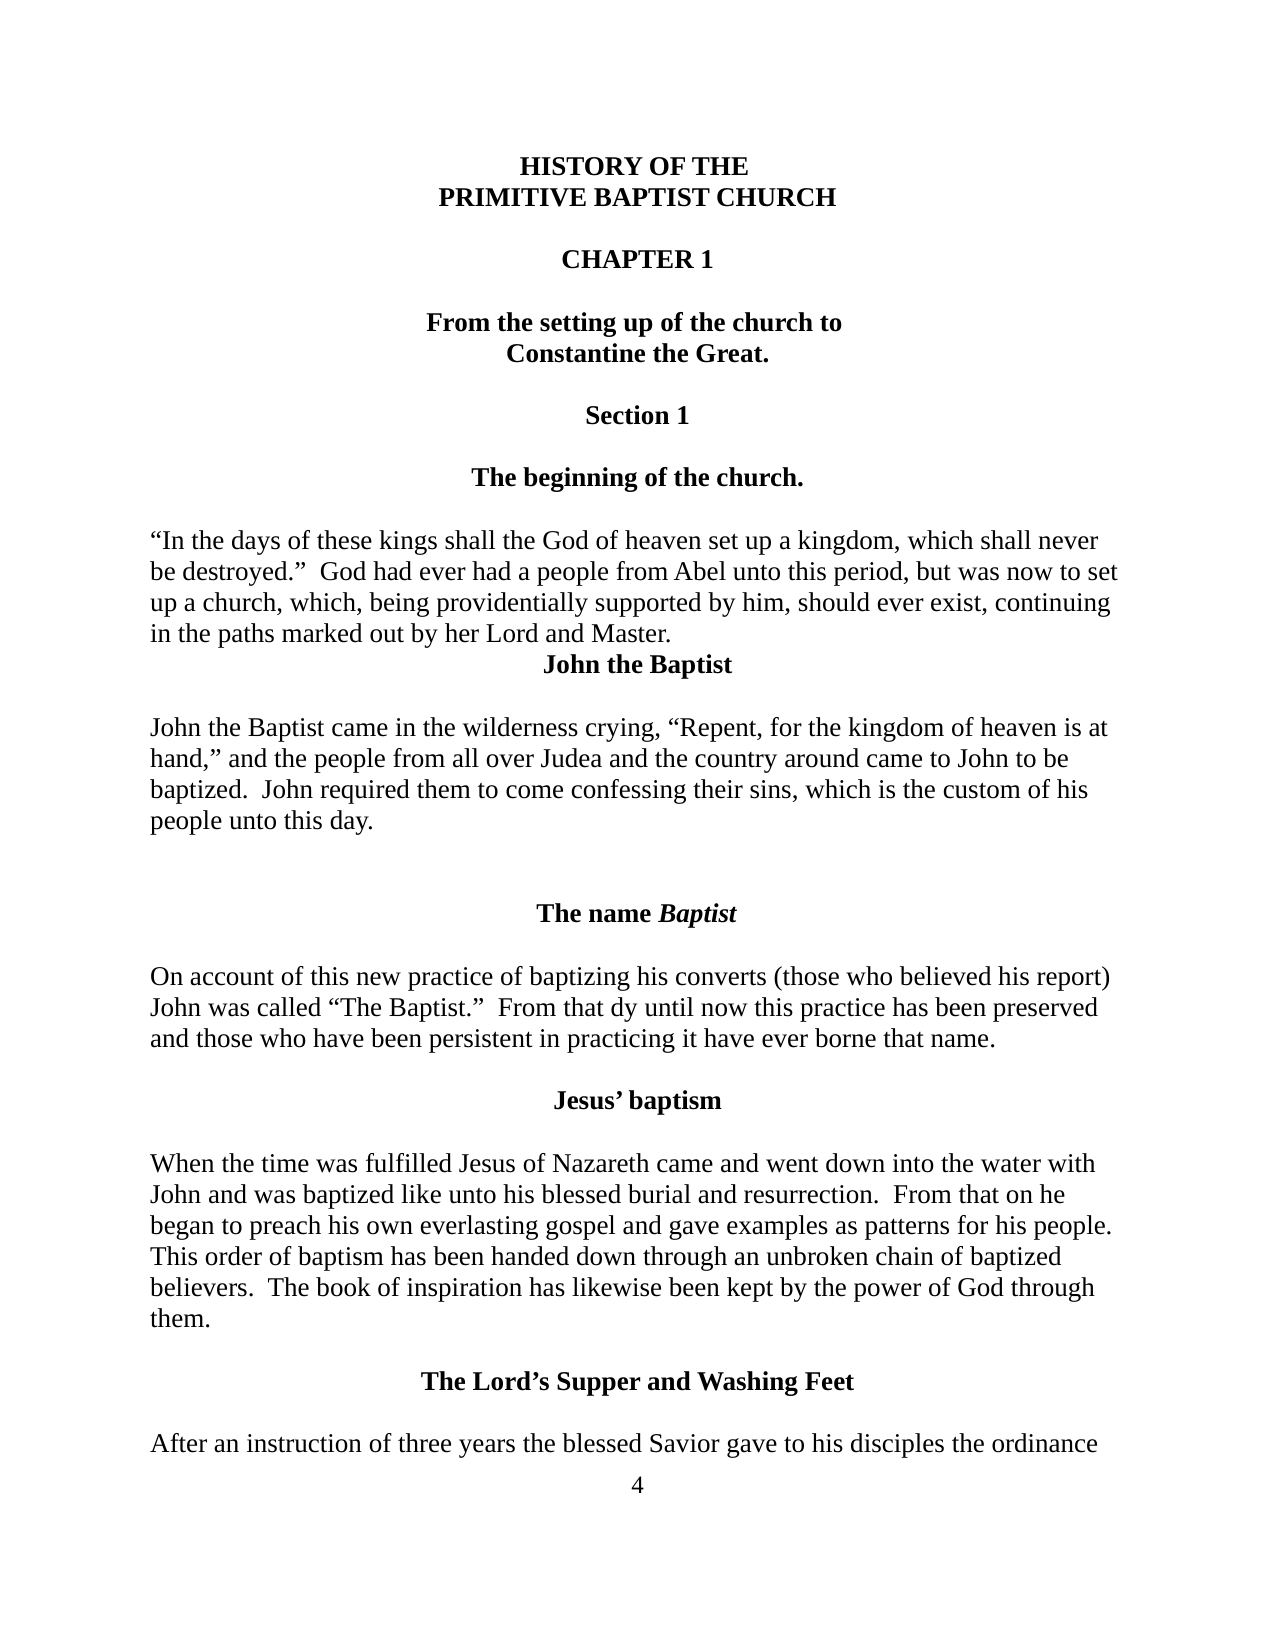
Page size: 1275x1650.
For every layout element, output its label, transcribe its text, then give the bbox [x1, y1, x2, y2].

text On account of this new practice of baptizing his converts (those who believed his report) John was called “The Baptist.” From that dy until now this practice has been preserved and those who have been persistent in practicing it have ever borne that name. [150, 960, 1125, 1053]
text CHAPTER 1 [150, 243, 1125, 274]
text Jesus’ baptism [150, 1084, 1125, 1116]
text John the Baptist [150, 648, 1125, 679]
text PRIMITIVE BAPTIST CHURCH [150, 181, 1125, 212]
text After an instruction of three years the blessed Savior gave to his disciples the ordinance [150, 1427, 1125, 1458]
text The beginning of the church. [150, 461, 1125, 493]
text Section 1 [150, 399, 1125, 430]
text John the Baptist came in the wilderness crying, “Repent, for the kingdom of heaven is at hand,” and the people from all over Judea and the country around came to John to be baptized. John required them to come confessing their sins, which is the custom of his people unto this day. [150, 711, 1125, 835]
text “In the days of these kings shall the God of heaven set up a kingdom, which shall never be destroyed.” God had ever had a people from Abel unto this period, but was now to set up a church, which, being providentially supported by him, should ever exist, continuing in the paths marked out by her Lord and Master. [150, 524, 1125, 648]
text When the time was fulfilled Jesus of Nazareth came and went down into the water with John and was baptized like unto his blessed burial and resurrection. From that on he began to preach his own everlasting gospel and gave examples as patterns for his people. This order of baptism has been handed down through an unbroken chain of baptized believers. The book of inspiration has likewise been kept by the power of God through them. [150, 1147, 1125, 1333]
text The Lord’s Supper and Washing Feet [150, 1365, 1125, 1396]
text The name Baptist [150, 897, 1125, 929]
text From the setting up of the church to [150, 306, 1125, 337]
text Constantine the Great. [150, 337, 1125, 368]
text HISTORY OF THE [150, 150, 1125, 181]
